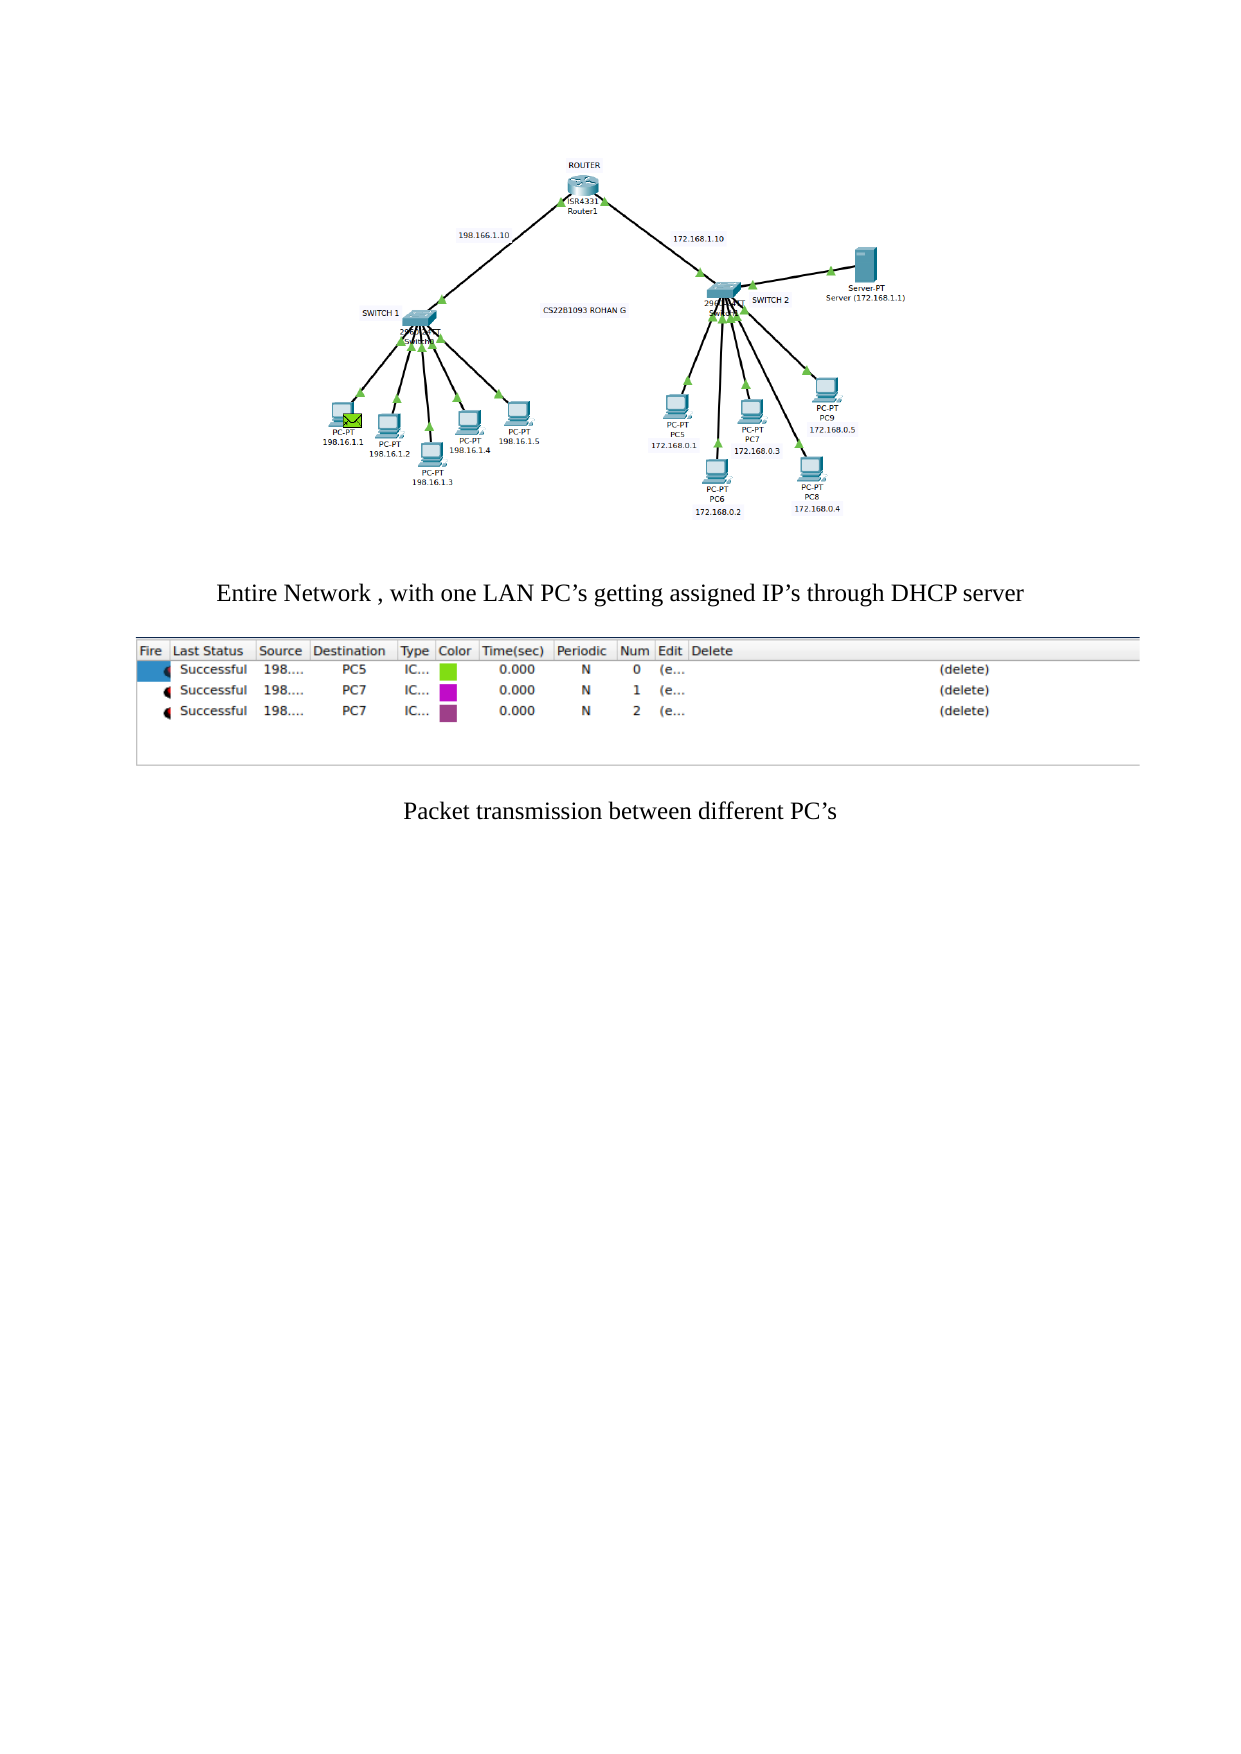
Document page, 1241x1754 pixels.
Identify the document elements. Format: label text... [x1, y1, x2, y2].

text Entire Network , with one LAN PC’s getting assigned IP’s through DHCP server [118, 578, 1122, 607]
picture [308, 122, 913, 561]
picture [135, 637, 1140, 767]
text Packet transmission between different PC’s [118, 796, 1122, 824]
